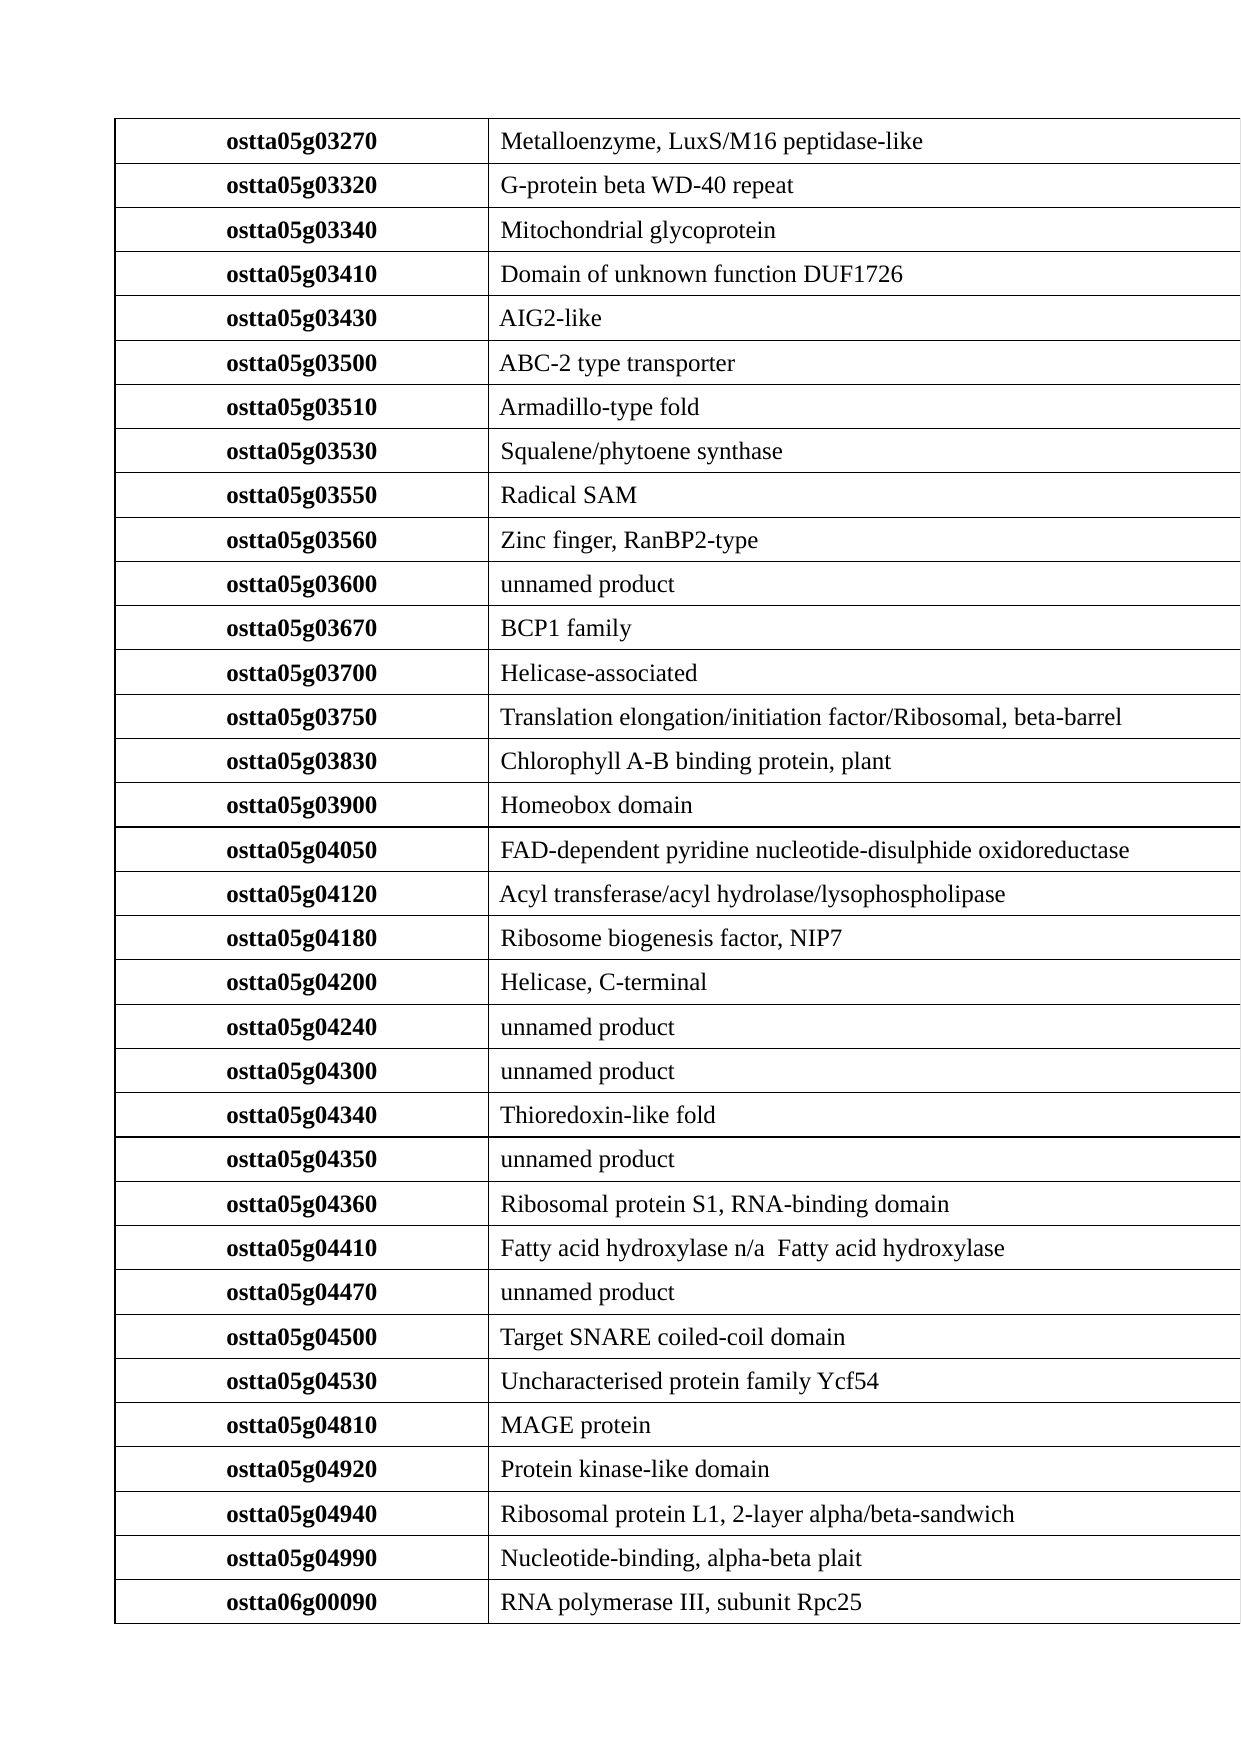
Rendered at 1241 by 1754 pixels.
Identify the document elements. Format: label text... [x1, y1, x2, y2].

table_cell ostta05g04810 [116, 1403, 488, 1446]
table_cell Chlorophyll A-B binding protein, plant [489, 739, 1240, 782]
table_cell unnamed product [489, 562, 1240, 605]
table_cell ostta05g04300 [116, 1049, 488, 1092]
table_cell unnamed product [489, 1270, 1240, 1313]
table_cell RNA polymerase III, subunit Rpc25 [489, 1580, 1240, 1623]
table_cell ostta05g03550 [116, 473, 488, 517]
table_cell Acyl transferase/acyl hydrolase/lysophospholipase [489, 872, 1240, 915]
table_cell Mitochondrial glycoprotein [489, 208, 1240, 251]
table_cell unnamed product [489, 1005, 1240, 1048]
table_cell Radical SAM [489, 473, 1240, 517]
table_cell ABC-2 type transporter [489, 341, 1240, 384]
table_cell AIG2-like [489, 296, 1240, 339]
table_cell Ribosome biogenesis factor, NIP7 [489, 916, 1240, 959]
table_cell ostta05g03600 [116, 562, 488, 605]
table_cell Ribosomal protein S1, RNA-binding domain [489, 1182, 1240, 1225]
table_cell ostta05g03500 [116, 341, 488, 384]
table_cell ostta05g03340 [116, 208, 488, 251]
table_cell ostta05g03410 [116, 252, 488, 295]
table_cell ostta05g04410 [116, 1226, 488, 1269]
table_cell ostta05g03830 [116, 739, 488, 782]
table_cell G-protein beta WD-40 repeat [489, 164, 1240, 207]
table_cell Uncharacterised protein family Ycf54 [489, 1359, 1240, 1402]
table_cell ostta05g04120 [116, 872, 488, 915]
table_cell ostta05g03430 [116, 296, 488, 339]
table_cell Domain of unknown function DUF1726 [489, 252, 1240, 295]
table_cell ostta05g04940 [116, 1492, 488, 1535]
table_cell Squalene/phytoene synthase [489, 429, 1240, 472]
table_cell ostta05g04350 [116, 1138, 488, 1181]
table_cell Fatty acid hydroxylase n/a Fatty acid hydroxylase [489, 1226, 1240, 1269]
table_cell ostta05g04340 [116, 1093, 488, 1136]
table_cell ostta05g03750 [116, 695, 488, 738]
table_cell ostta05g04470 [116, 1270, 488, 1313]
table_cell Metalloenzyme, LuxS/M16 peptidase-like [489, 119, 1240, 162]
table_cell ostta05g03270 [116, 119, 488, 162]
table_cell ostta05g04990 [116, 1536, 488, 1579]
table_cell ostta05g04240 [116, 1005, 488, 1048]
table_cell Translation elongation/initiation factor/Ribosomal, beta-barrel [489, 695, 1240, 738]
table_cell Zinc finger, RanBP2-type [489, 518, 1240, 561]
table_cell Target SNARE coiled-coil domain [489, 1315, 1240, 1358]
table_cell Nucleotide-binding, alpha-beta plait [489, 1536, 1240, 1579]
table_cell Helicase, C-terminal [489, 960, 1240, 1003]
table_cell ostta05g03510 [116, 385, 488, 428]
table_cell ostta05g04050 [116, 828, 488, 871]
table_cell ostta05g03700 [116, 650, 488, 694]
table_cell ostta05g04530 [116, 1359, 488, 1402]
table_cell ostta05g03560 [116, 518, 488, 561]
table_cell Thioredoxin-like fold [489, 1093, 1240, 1136]
table_cell Helicase-associated [489, 650, 1240, 694]
table_cell ostta05g04920 [116, 1447, 488, 1491]
table_cell Homeobox domain [489, 783, 1240, 826]
table_cell unnamed product [489, 1138, 1240, 1181]
table_cell MAGE protein [489, 1403, 1240, 1446]
table_cell ostta05g03900 [116, 783, 488, 826]
table_cell ostta05g03320 [116, 164, 488, 207]
table_cell BCP1 family [489, 606, 1240, 649]
table_cell ostta05g04180 [116, 916, 488, 959]
table_cell unnamed product [489, 1049, 1240, 1092]
table_cell ostta05g04360 [116, 1182, 488, 1225]
table_cell ostta05g04200 [116, 960, 488, 1003]
table_cell ostta06g00090 [116, 1580, 488, 1623]
table_cell ostta05g04500 [116, 1315, 488, 1358]
table_cell ostta05g03670 [116, 606, 488, 649]
table_cell Protein kinase-like domain [489, 1447, 1240, 1491]
table_cell Ribosomal protein L1, 2-layer alpha/beta-sandwich [489, 1492, 1240, 1535]
table_cell ostta05g03530 [116, 429, 488, 472]
table_cell FAD-dependent pyridine nucleotide-disulphide oxidoreductase [489, 828, 1240, 871]
table_cell Armadillo-type fold [489, 385, 1240, 428]
